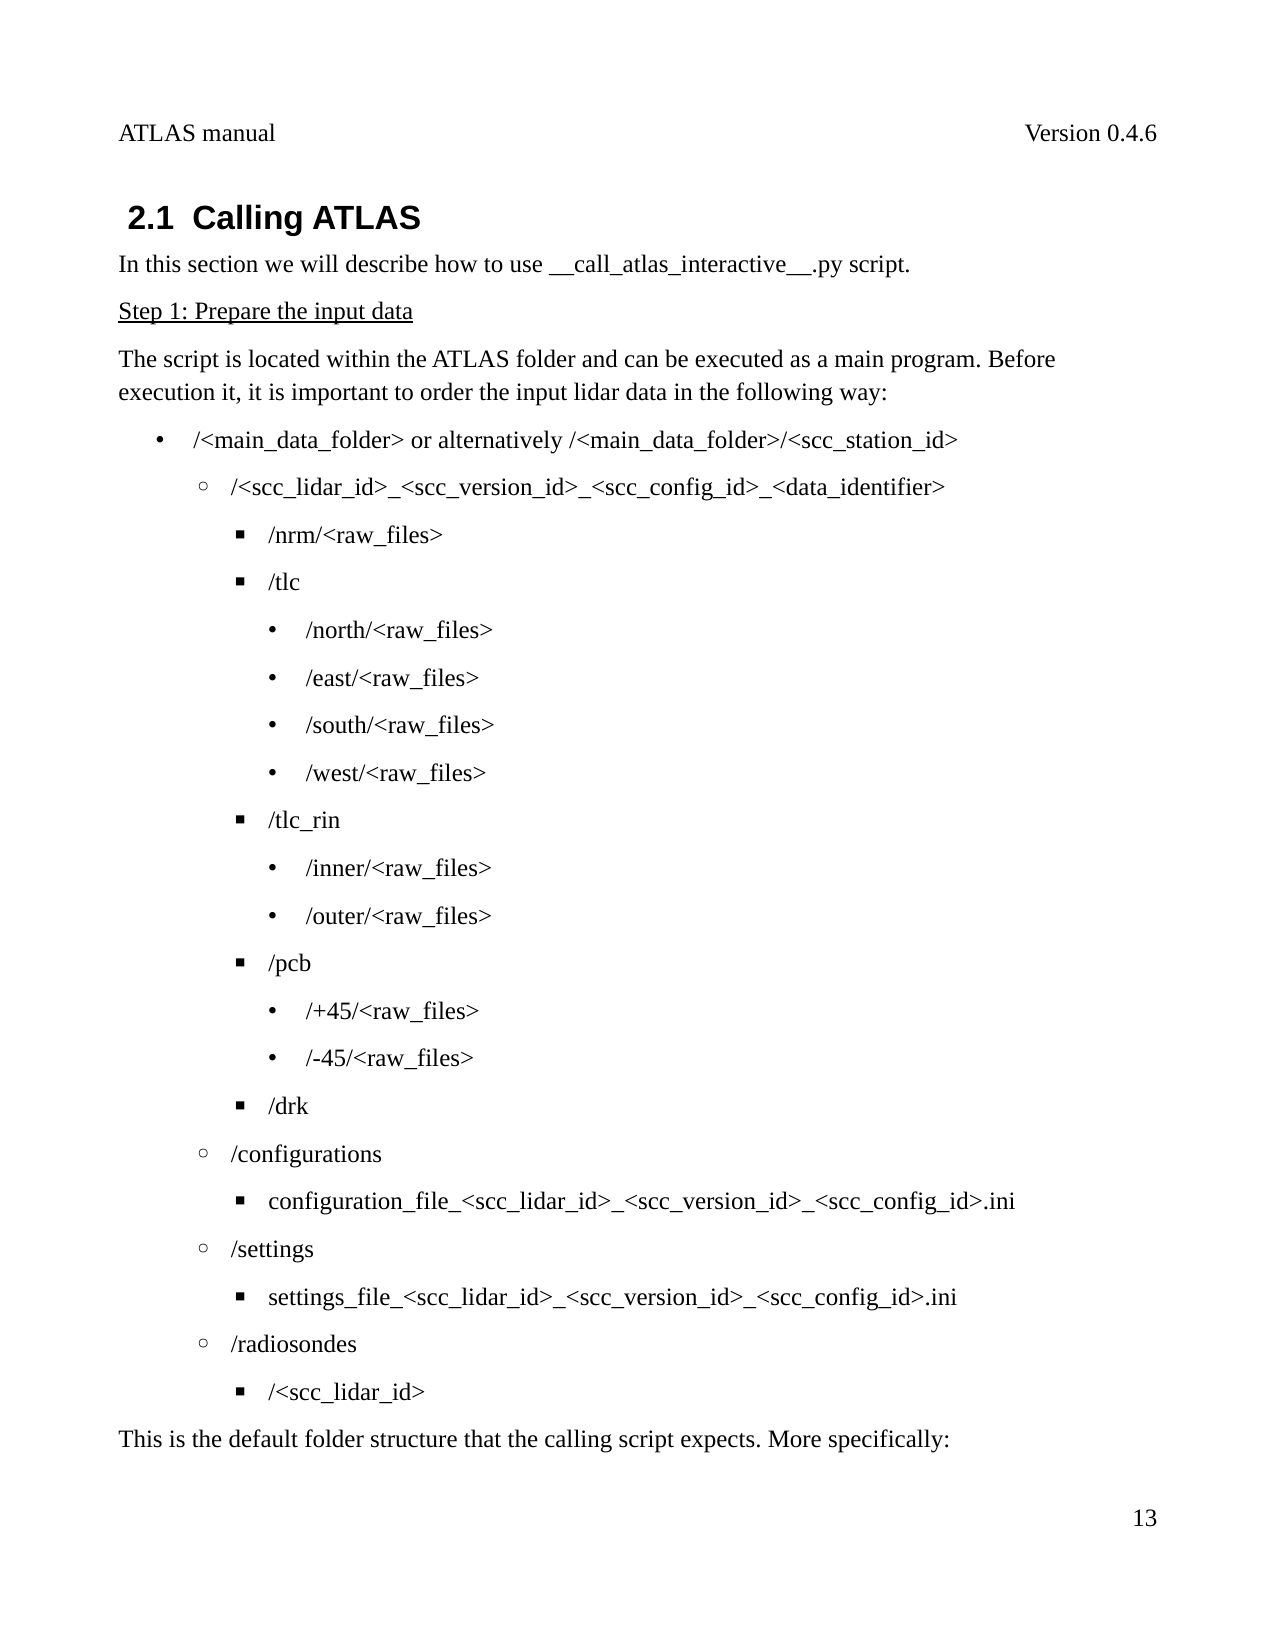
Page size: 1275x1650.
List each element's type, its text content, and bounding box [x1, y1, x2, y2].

subtitle Calling ATLAS [118, 198, 1157, 236]
list /settings [193, 1234, 1157, 1263]
list /<scc_lidar_id> [231, 1377, 1157, 1406]
list /outer/<raw_files> [268, 901, 1157, 929]
list /tlc_rin [231, 806, 1157, 834]
list /south/<raw_files> [268, 710, 1157, 739]
list /drk [231, 1091, 1157, 1120]
text The script is located within the ATLAS folder and can be executed as a main program. Before execution it, it is important to order the input lidar data in the following way: [118, 344, 1157, 406]
list /+45/<raw_files> [268, 996, 1157, 1025]
list /configurations [193, 1139, 1157, 1167]
list /west/<raw_files> [268, 758, 1157, 787]
list /nrm/<raw_files> [231, 520, 1157, 549]
list settings_file_<scc_lidar_id>_<scc_version_id>_<scc_config_id>.ini [231, 1282, 1157, 1310]
list configuration_file_<scc_lidar_id>_<scc_version_id>_<scc_config_id>.ini [231, 1186, 1157, 1215]
list /<scc_lidar_id>_<scc_version_id>_<scc_config_id>_<data_identifier> [193, 472, 1157, 501]
list /tlc [231, 567, 1157, 596]
text This is the default folder structure that the calling script expects. More specifically: [118, 1424, 1157, 1453]
list /east/<raw_files> [268, 663, 1157, 691]
text Step 1: Prepare the input data [118, 296, 1157, 325]
text In this section we will describe how to use __call_atlas_interactive__.py script. [118, 249, 1157, 278]
list /north/<raw_files> [268, 615, 1157, 644]
list /inner/<raw_files> [268, 853, 1157, 882]
list /radiosondes [193, 1329, 1157, 1358]
list /-45/<raw_files> [268, 1043, 1157, 1072]
list /<main_data_folder> or alternatively /<main_data_folder>/<scc_station_id> [156, 425, 1157, 453]
list /pcb [231, 948, 1157, 977]
